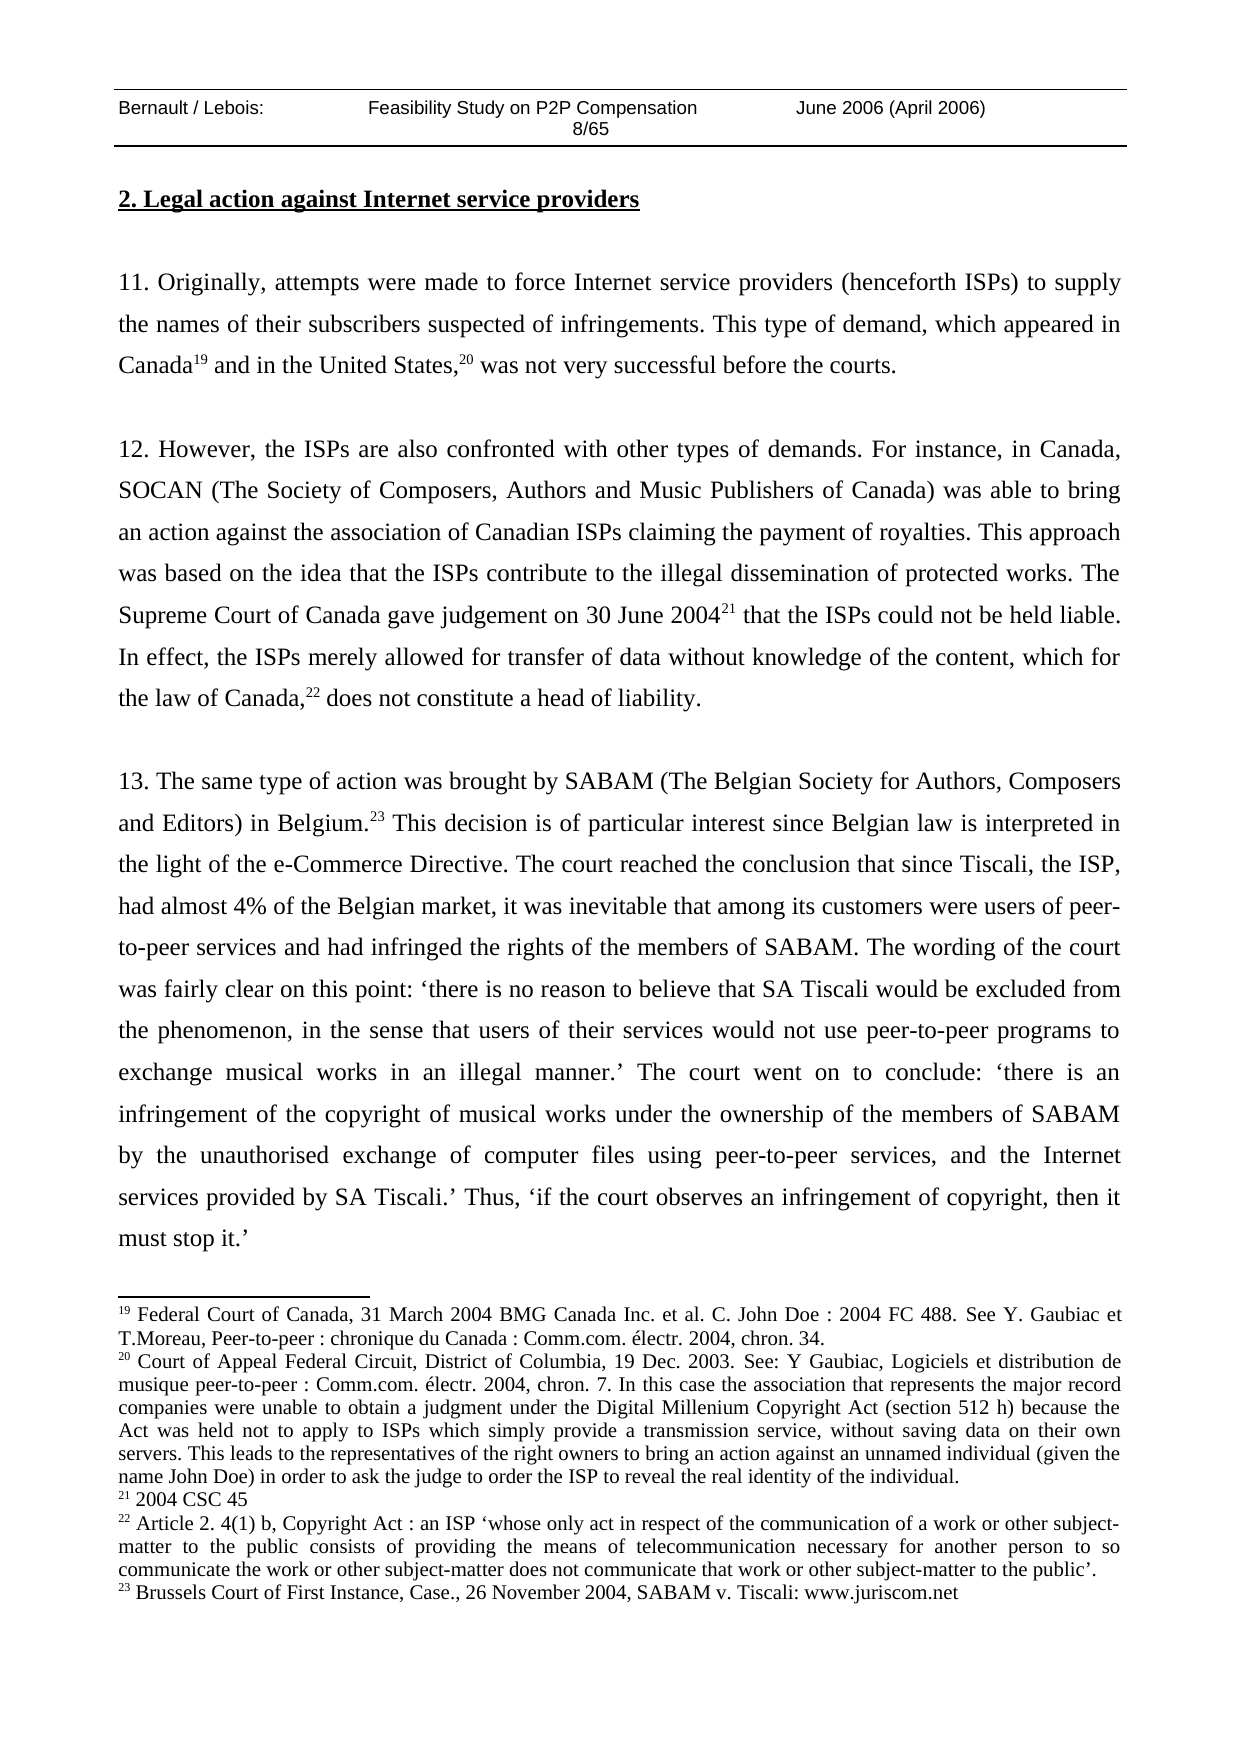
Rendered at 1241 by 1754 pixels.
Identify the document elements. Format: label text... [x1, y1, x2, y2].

text Court of Appeal Federal Circuit, District of Columbia, 19 Dec. 2003. See: Y Gaubiac, Logiciels et distribution de musique peer-to-peer : Comm.com. électr. 2004, chron. 7. In this case the association that represents the major record companies were unable to obtain a judgment under the Digital Millenium Copyright Act (section 512 h) because the Act was held not to apply to ISPs which simply provide a transmission service, without saving data on their own servers. This leads to the representatives of the right owners to bring an action against an unnamed individual (given the name John Doe) in order to ask the judge to order the ISP to reveal the real identity of the individual. [118, 1349, 1122, 1488]
text 11. Originally, attempts were made to force Internet service providers (henceforth ISPs) to supply the names of their subscribers suspected of infringements. This type of demand, which appeared in Canada and in the United States, was not very successful before the courts. [118, 268, 1122, 379]
text Brussels Court of First Instance, Case., 26 November 2004, SABAM v. Tiscali: www.juriscom.net [118, 1581, 1122, 1604]
text Federal Court of Canada, 31 March 2004 BMG Canada Inc. et al. C. John Doe : 2004 FC 488. See Y. Gaubiac et T.Moreau, Peer-to-peer : chronique du Canada : Comm.com. électr. 2004, chron. 34. [118, 1303, 1122, 1349]
text 12. However, the ISPs are also confronted with other types of demands. For instance, in Canada, SOCAN (The Society of Composers, Authors and Music Publishers of Canada) was able to bring an action against the association of Canadian ISPs claiming the payment of royalties. This approach was based on the idea that the ISPs contribute to the illegal dissemination of protected works. The Supreme Court of Canada gave judgement on 30 June 2004 that the ISPs could not be held liable. In effect, the ISPs merely allowed for transfer of data without knowledge of the content, which for the law of Canada, does not constitute a head of liability. [118, 435, 1122, 712]
text 2. Legal action against Internet service providers [118, 185, 1122, 213]
text 2004 CSC 45 [118, 1488, 1122, 1511]
text Article 2. 4(1) b, Copyright Act : an ISP ‘whose only act in respect of the communication of a work or other subject-matter to the public consists of providing the means of telecommunication necessary for another person to so communicate the work or other subject-matter does not communicate that work or other subject-matter to the public’. [118, 1511, 1122, 1581]
text 13. The same type of action was brought by SABAM (The Belgian Society for Authors, Composers and Editors) in Belgium. This decision is of particular interest since Belgian law is interpreted in the light of the e-Commerce Directive. The court reached the conclusion that since Tiscali, the ISP, had almost 4% of the Belgian market, it was inevitable that among its customers were users of peer-to-peer services and had infringed the rights of the members of SABAM. The wording of the court was fairly clear on this point: ‘there is no reason to believe that SA Tiscali would be excluded from the phenomenon, in the sense that users of their services would not use peer-to-peer programs to exchange musical works in an illegal manner.’ The court went on to conclude: ‘there is an infringement of the copyright of musical works under the ownership of the members of SABAM by the unauthorised exchange of computer files using peer-to-peer services, and the Internet services provided by SA Tiscali.’ Thus, ‘if the court observes an infringement of copyright, then it must stop it.’ [118, 767, 1122, 1252]
